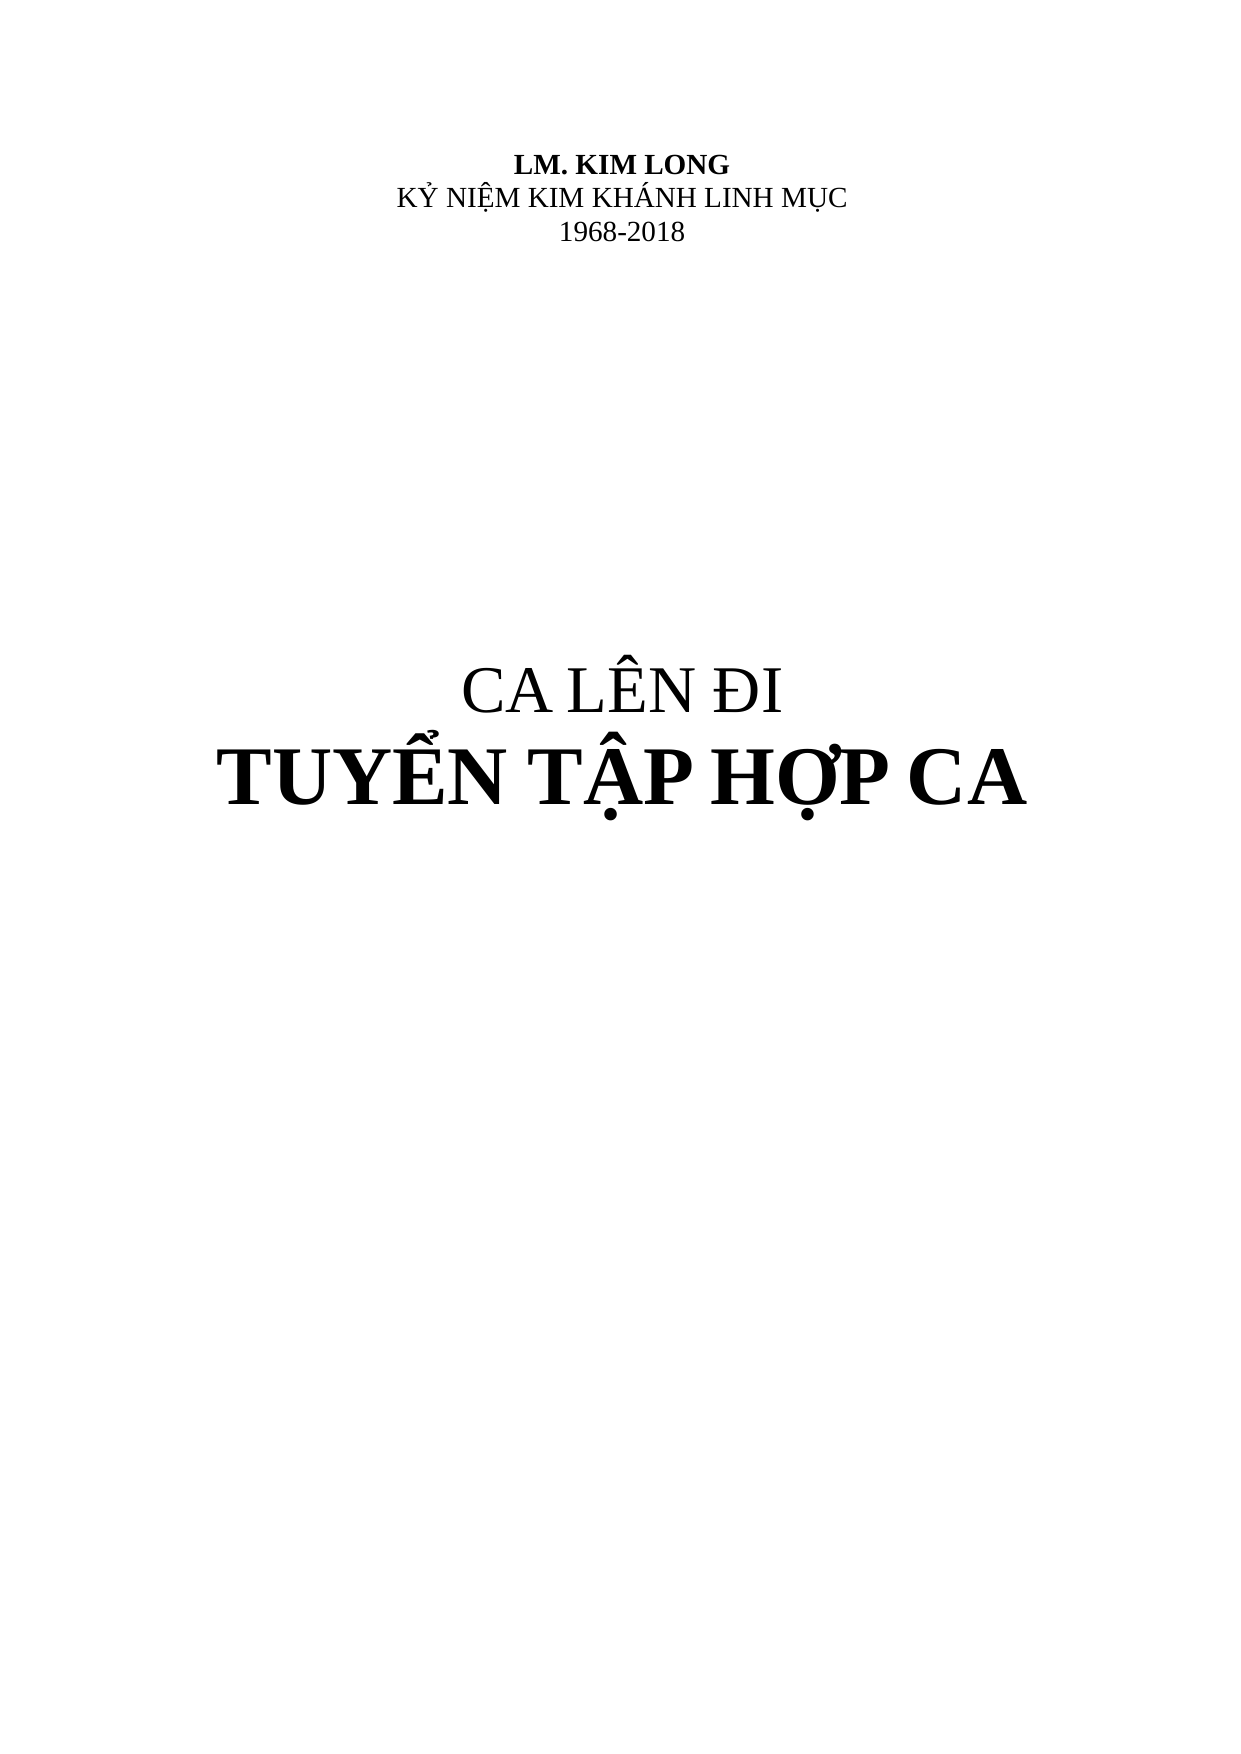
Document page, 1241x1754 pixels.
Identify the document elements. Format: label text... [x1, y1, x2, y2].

text TUYỂN TẬP HỢP CA [184, 727, 1059, 822]
text LM. KIM LONG [184, 147, 1059, 180]
text 1968-2018 [184, 214, 1059, 247]
text KỶ NIỆM KIM KHÁNH LINH MỤC [184, 180, 1059, 214]
text CA LÊN ĐI [184, 650, 1059, 727]
